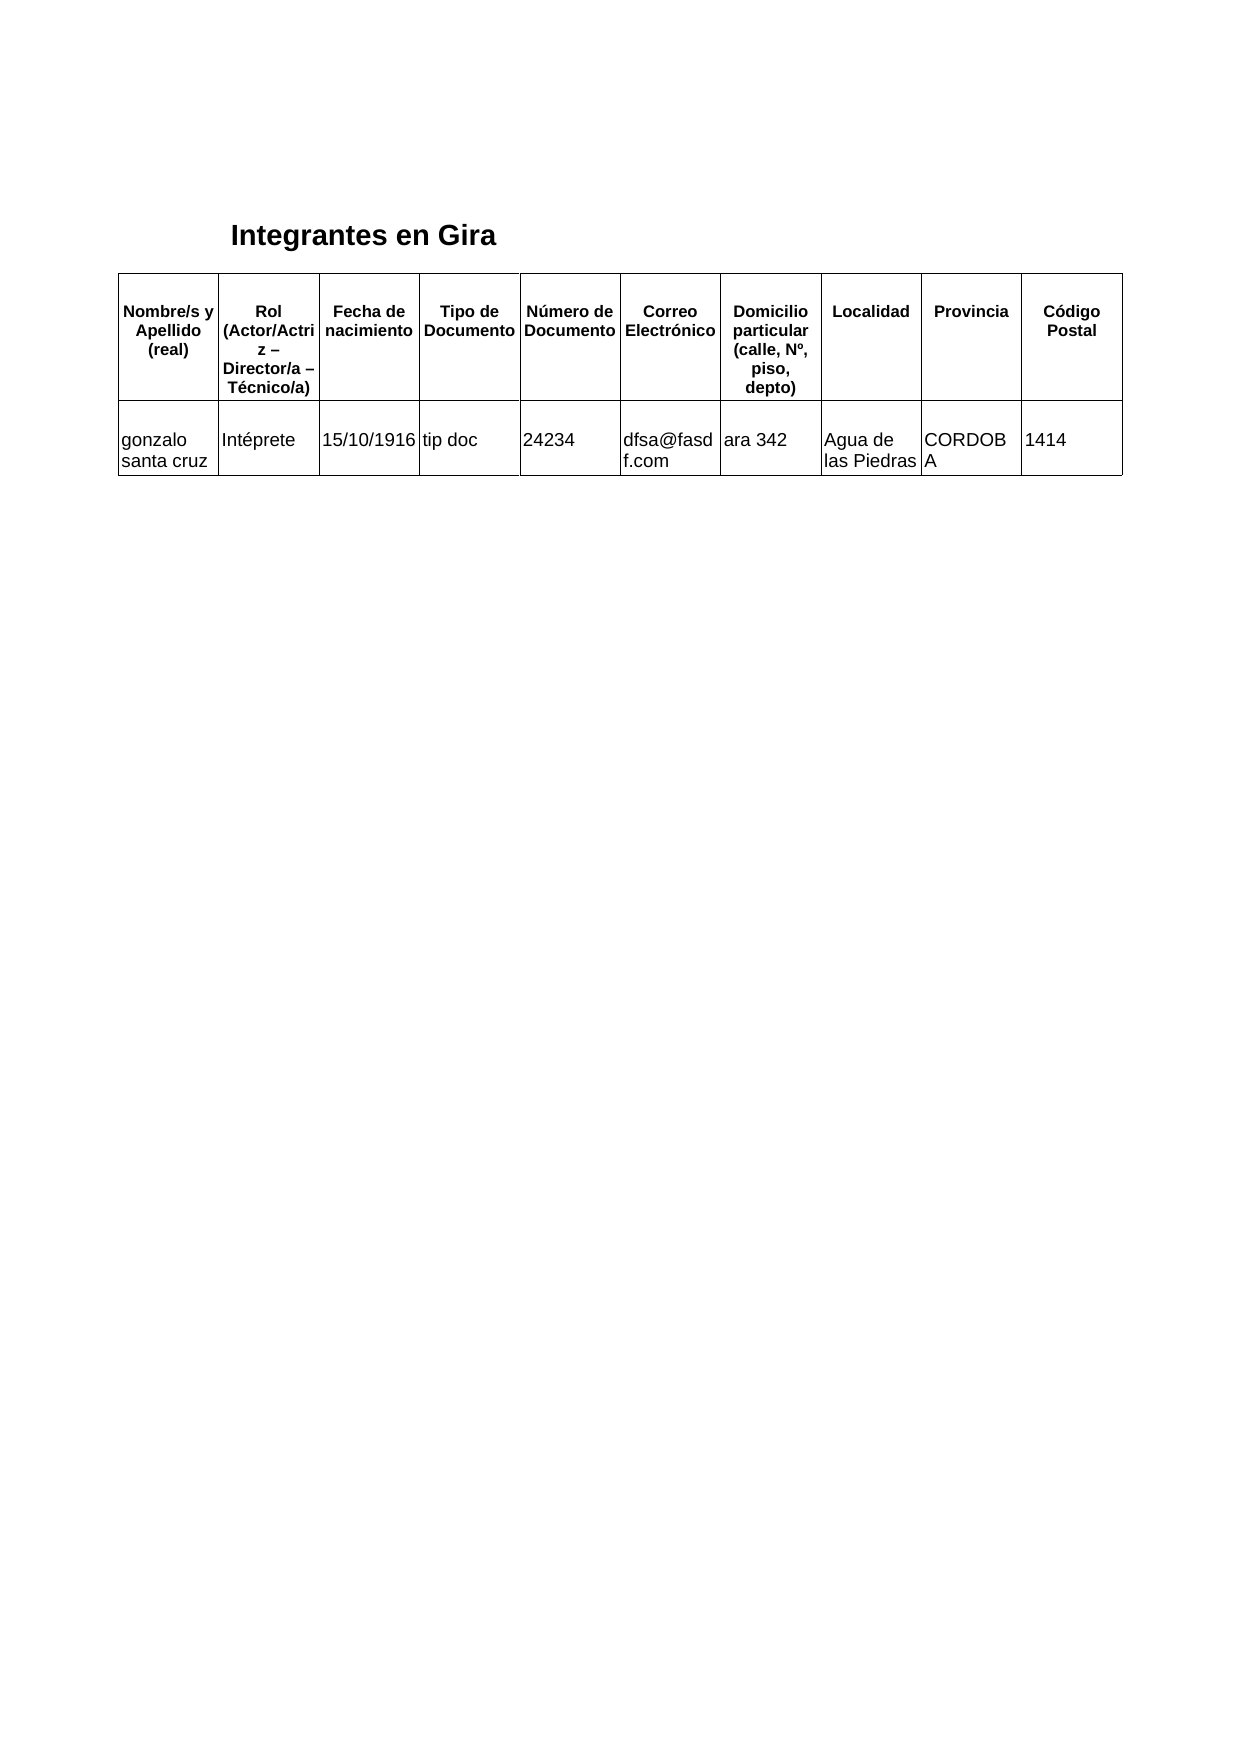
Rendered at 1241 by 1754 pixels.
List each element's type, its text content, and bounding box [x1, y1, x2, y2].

table_header Nombre/s y Apellido (real) [119, 274, 218, 400]
table_cell tip doc [420, 401, 519, 475]
table_cell CORDOBA [922, 401, 1021, 475]
table_header Código Postal [1022, 274, 1122, 400]
table_header Localidad [822, 274, 921, 400]
table_cell ara 342 [721, 401, 821, 475]
table_header Domicilio particular (calle, Nº, piso, depto) [721, 274, 821, 400]
table_header Provincia [922, 274, 1021, 400]
table_cell dfsa@fasdf.com [621, 401, 720, 475]
table_cell 1414 [1022, 401, 1122, 475]
table_cell 15/10/1916 [320, 401, 419, 475]
table_header Rol (Actor/Actriz – Director/a – Técnico/a) [219, 274, 319, 400]
table_cell Agua de las Piedras [822, 401, 921, 475]
table_cell Intéprete [219, 401, 319, 475]
table_header Tipo de Documento [420, 274, 519, 400]
table_cell 24234 [521, 401, 620, 475]
table_cell gonzalo santa cruz [119, 401, 218, 475]
text Integrantes en Gira [231, 218, 1122, 252]
table_header Fecha de nacimiento [320, 274, 419, 400]
table_header Número de Documento [521, 274, 620, 400]
table_header Correo Electrónico [621, 274, 720, 400]
